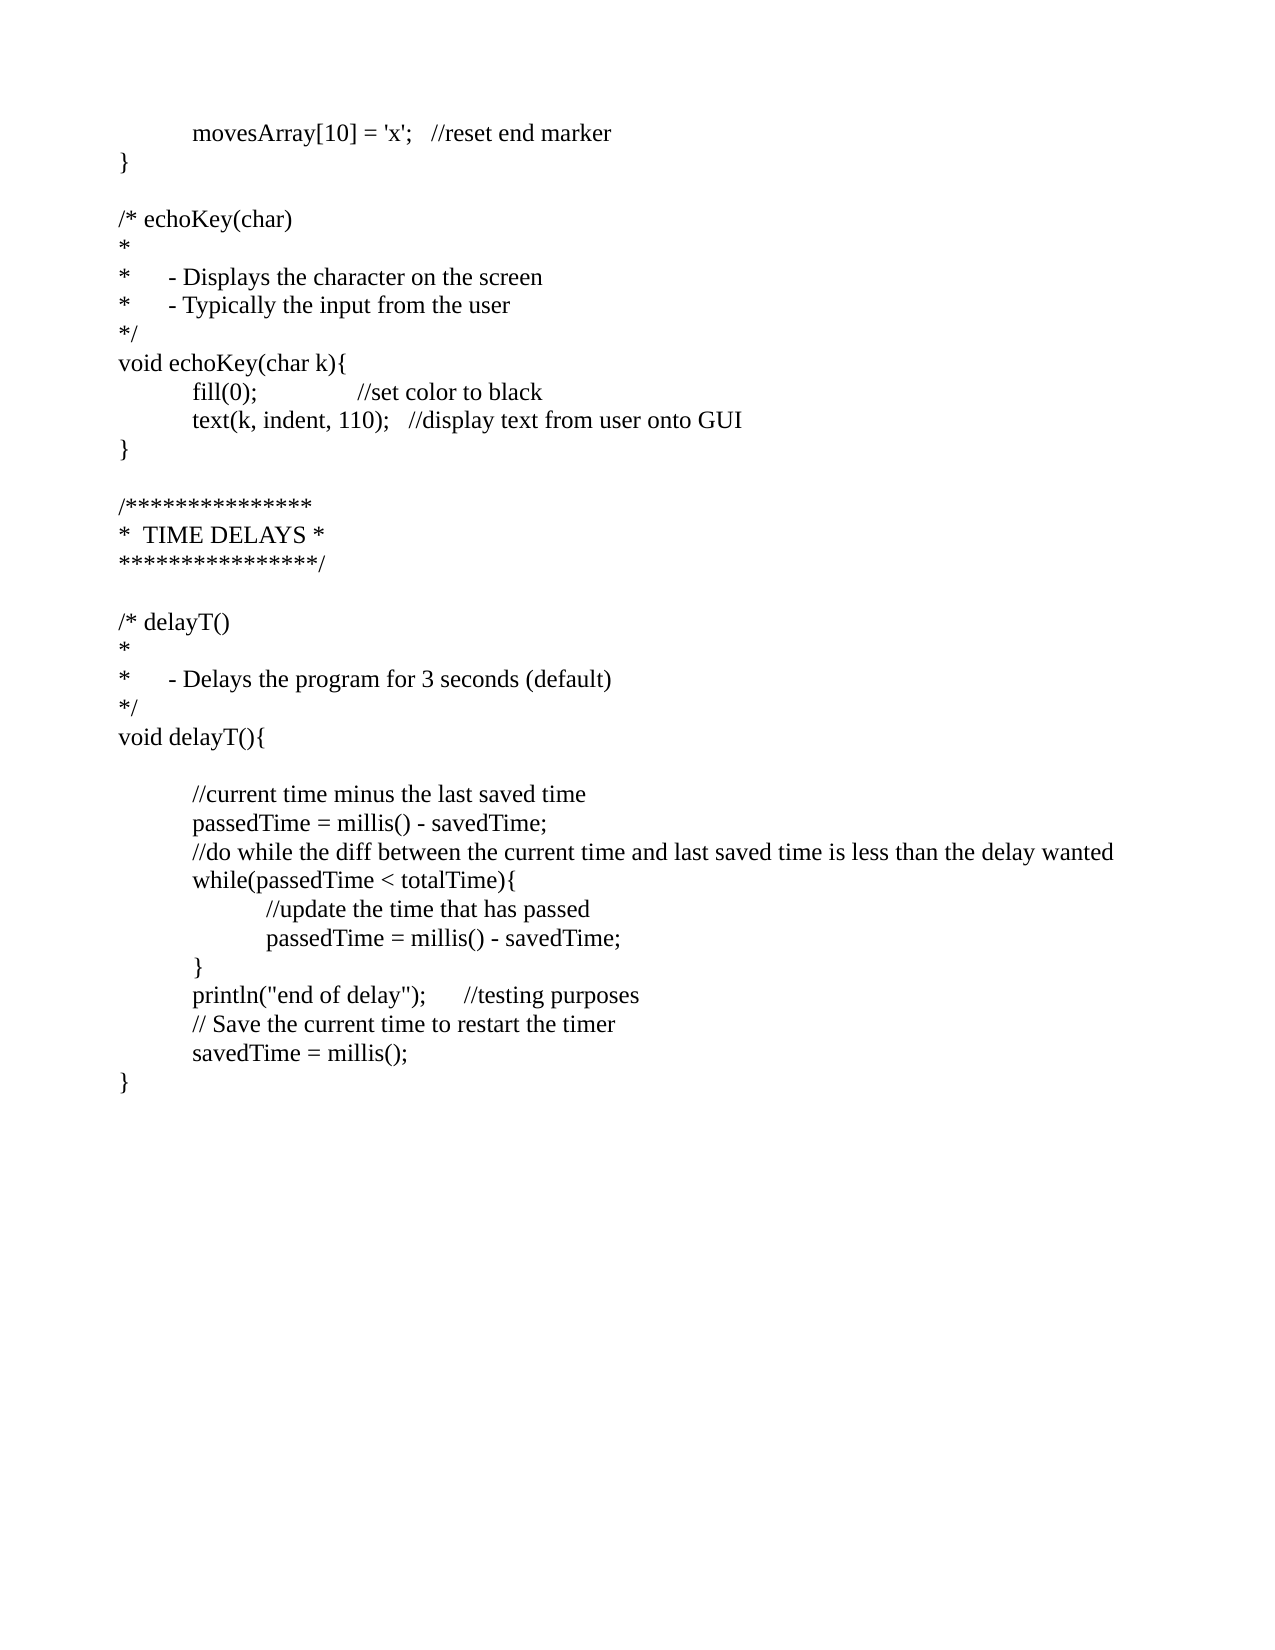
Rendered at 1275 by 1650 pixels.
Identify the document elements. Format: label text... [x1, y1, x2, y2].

text text(k, indent, 110); //display text from user onto GUI [118, 406, 1157, 434]
text /* echoKey(char) [118, 204, 1157, 233]
text * - Displays the character on the screen [118, 262, 1157, 291]
text //current time minus the last saved time [118, 779, 1157, 808]
text } [118, 147, 1157, 176]
text } [118, 952, 1157, 981]
text } [118, 1067, 1157, 1096]
text * - Delays the program for 3 seconds (default) [118, 664, 1157, 693]
text savedTime = millis(); [118, 1038, 1157, 1067]
text //update the time that has passed [118, 894, 1157, 923]
text passedTime = millis() - savedTime; [118, 923, 1157, 952]
text while(passedTime < totalTime){ [118, 866, 1157, 894]
text * - Typically the input from the user [118, 291, 1157, 319]
text void echoKey(char k){ [118, 348, 1157, 377]
text ****************/ [118, 549, 1157, 578]
text //do while the diff between the current time and last saved time is less than the delay wanted [118, 837, 1157, 866]
text /* delayT() [118, 607, 1157, 636]
text * [118, 233, 1157, 262]
text */ [118, 693, 1157, 722]
text } [118, 434, 1157, 463]
text // Save the current time to restart the timer [118, 1009, 1157, 1038]
text * [118, 636, 1157, 664]
text movesArray[10] = 'x'; //reset end marker [118, 118, 1157, 147]
text */ [118, 319, 1157, 348]
text fill(0); //set color to black [118, 377, 1157, 406]
text println("end of delay"); //testing purposes [118, 981, 1157, 1009]
text * TIME DELAYS * [118, 521, 1157, 549]
text void delayT(){ [118, 722, 1157, 751]
text passedTime = millis() - savedTime; [118, 808, 1157, 837]
text /*************** [118, 492, 1157, 521]
